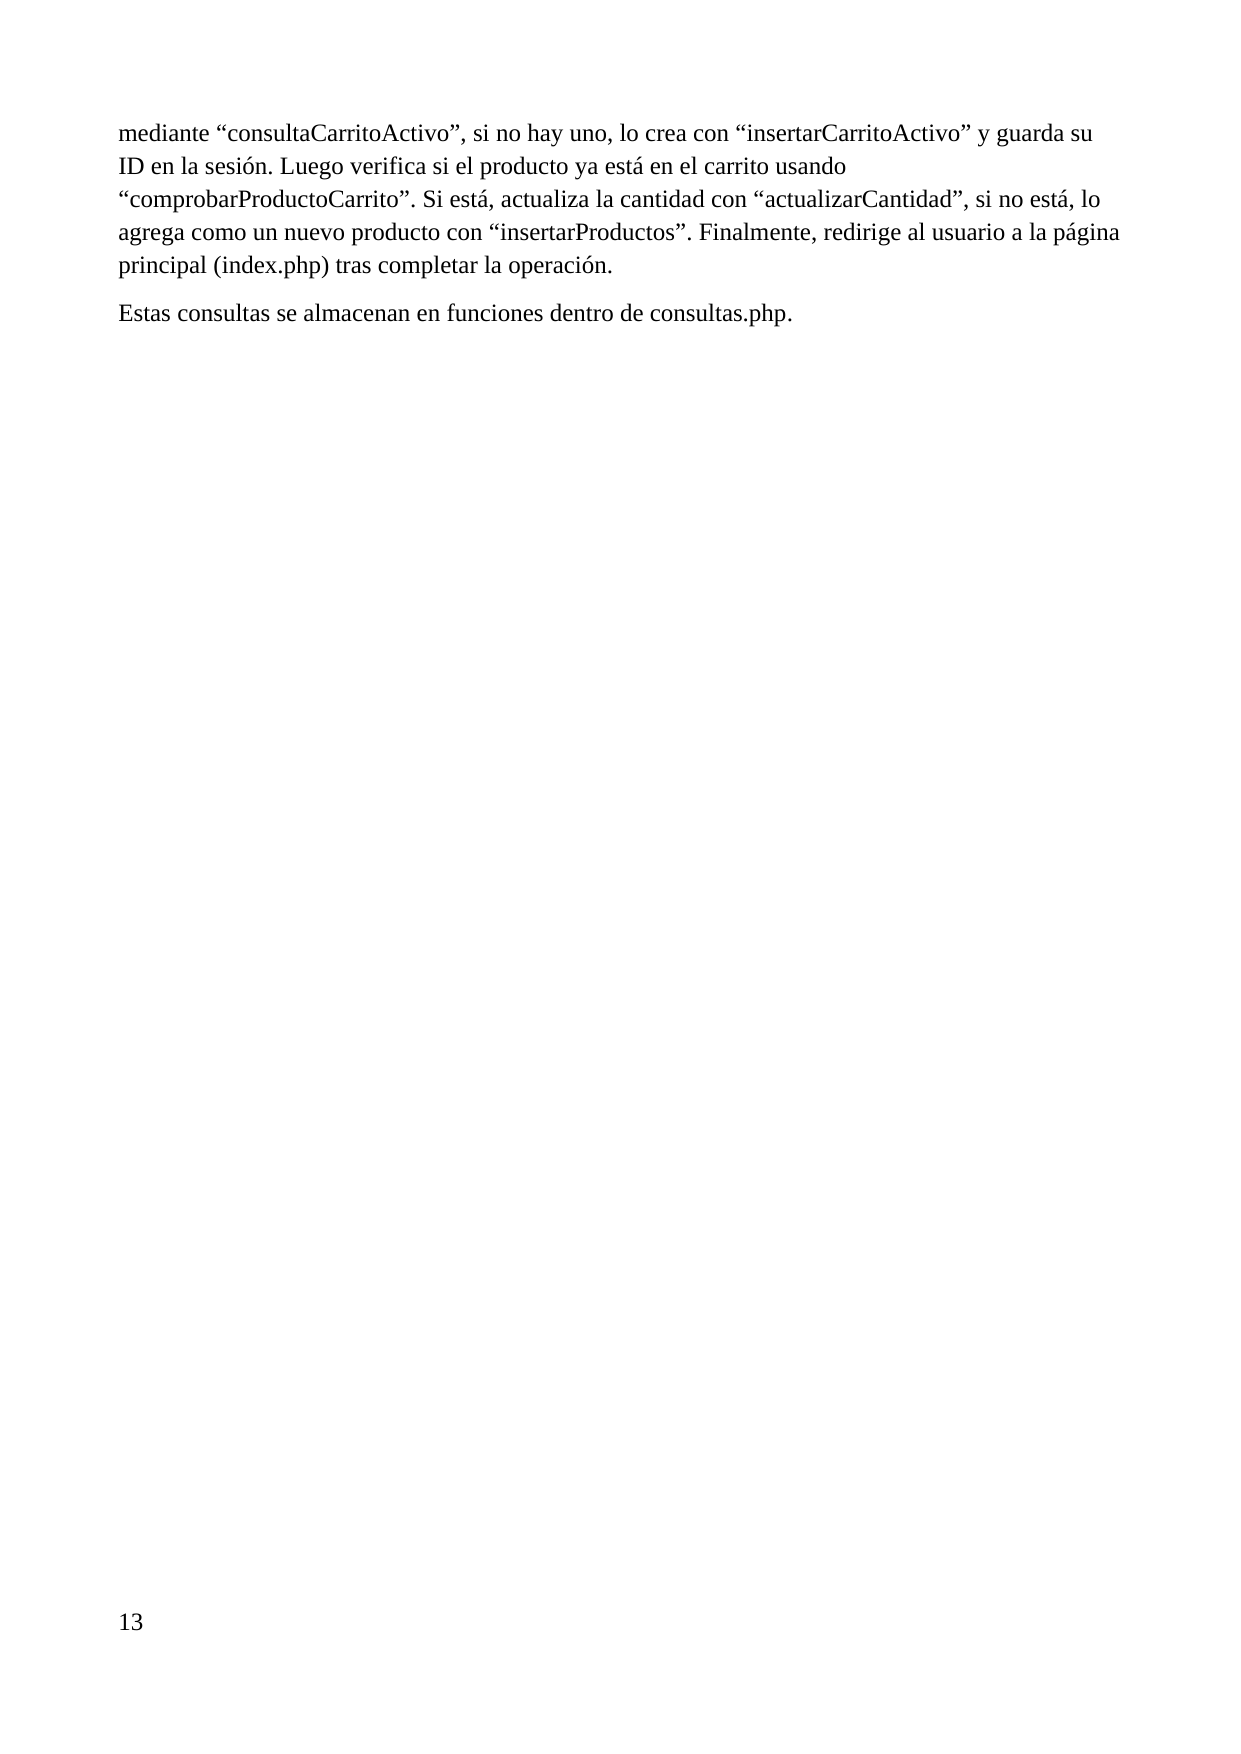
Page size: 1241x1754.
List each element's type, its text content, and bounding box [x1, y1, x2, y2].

text mediante “consultaCarritoActivo”, si no hay uno, lo crea con “insertarCarritoActivo” y guarda su ID en la sesión. Luego verifica si el producto ya está en el carrito usando “comprobarProductoCarrito”. Si está, actualiza la cantidad con “actualizarCantidad”, si no está, lo agrega como un nuevo producto con “insertarProductos”. Finalmente, redirige al usuario a la página principal (index.php) tras completar la operación. [118, 118, 1122, 279]
text Estas consultas se almacenan en funciones dentro de consultas.php. [118, 298, 1122, 327]
